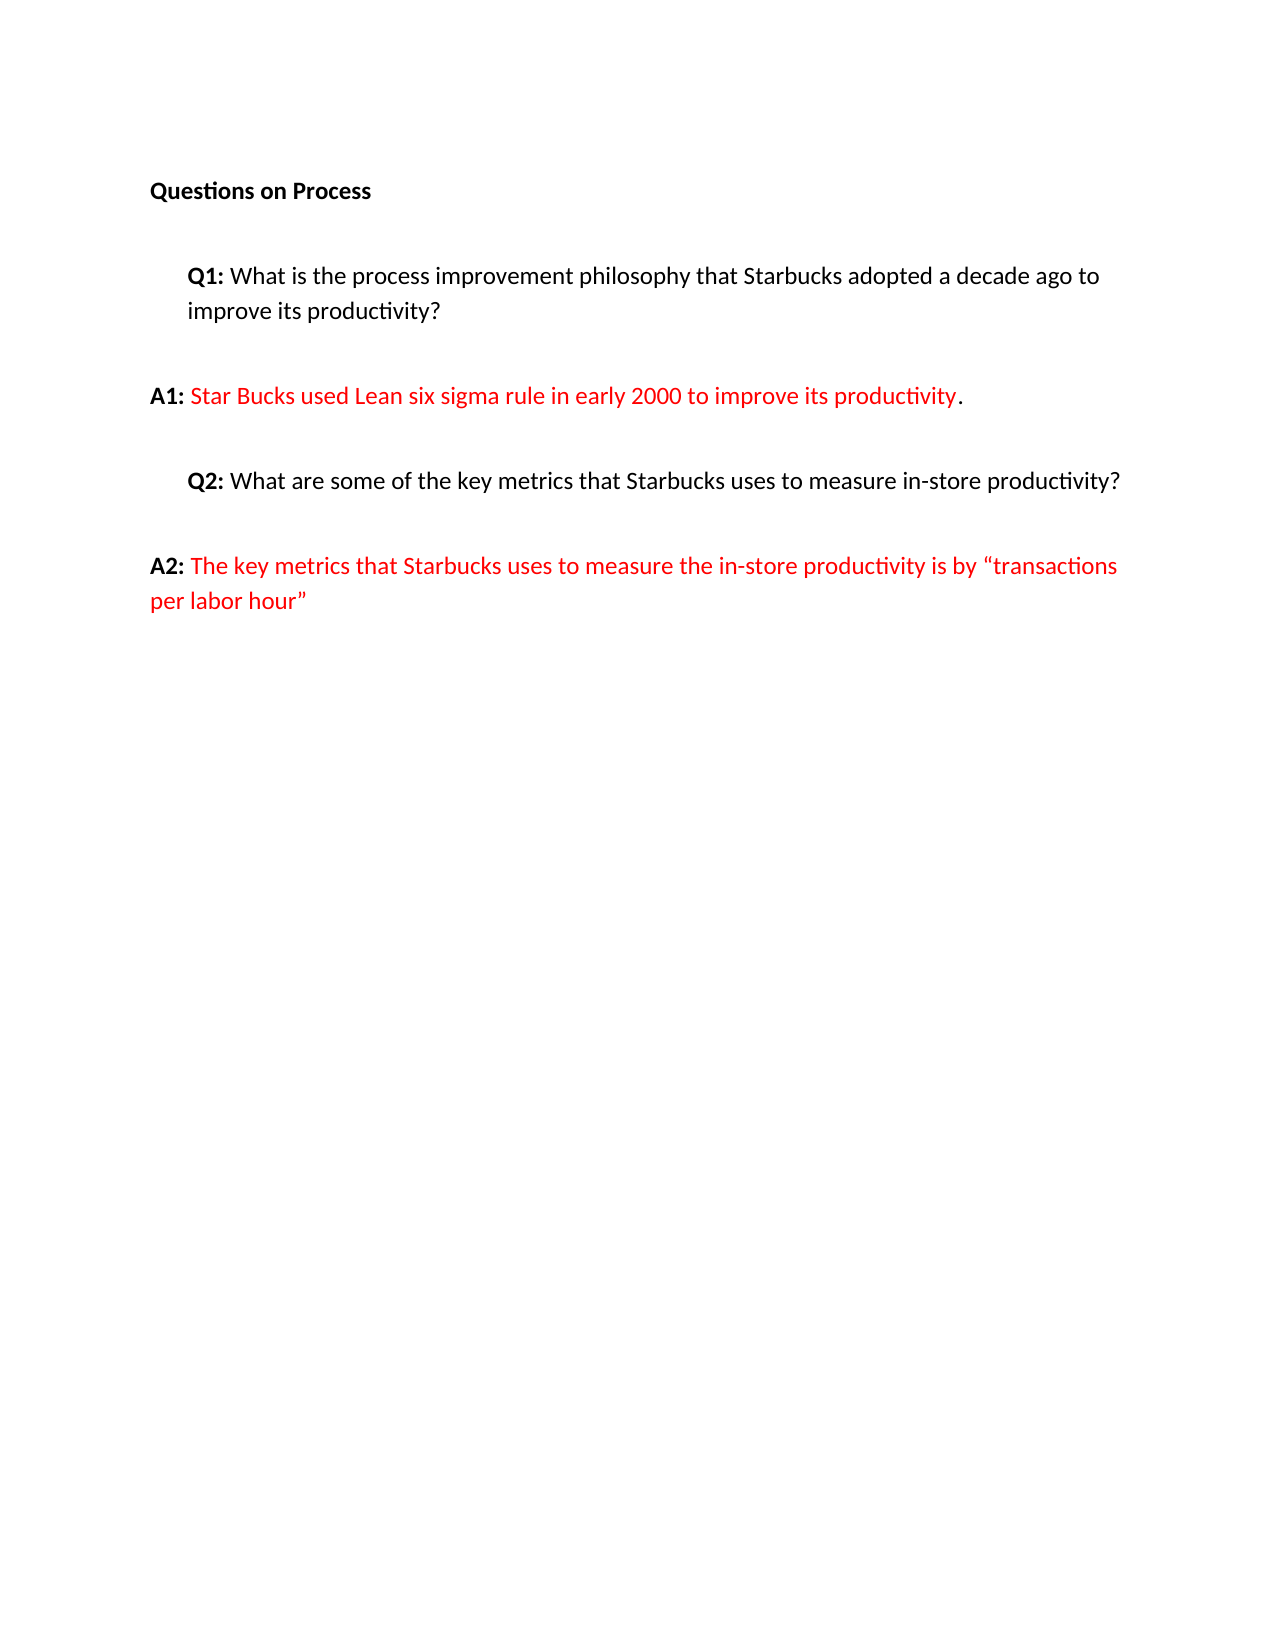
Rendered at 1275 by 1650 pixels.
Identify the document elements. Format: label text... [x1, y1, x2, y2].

text Q2: What are some of the key metrics that Starbucks uses to measure in-store productivity? [187, 465, 1125, 496]
text A1: Star Bucks used Lean six sigma rule in early 2000 to improve its productivity. [150, 380, 1125, 411]
text Questions on Process [150, 175, 1125, 206]
text A2: The key metrics that Starbucks uses to measure the in-store productivity is by “transactions per labor hour” [150, 550, 1125, 616]
text Q1: What is the process improvement philosophy that Starbucks adopted a decade ago to improve its productivity? [187, 260, 1125, 326]
